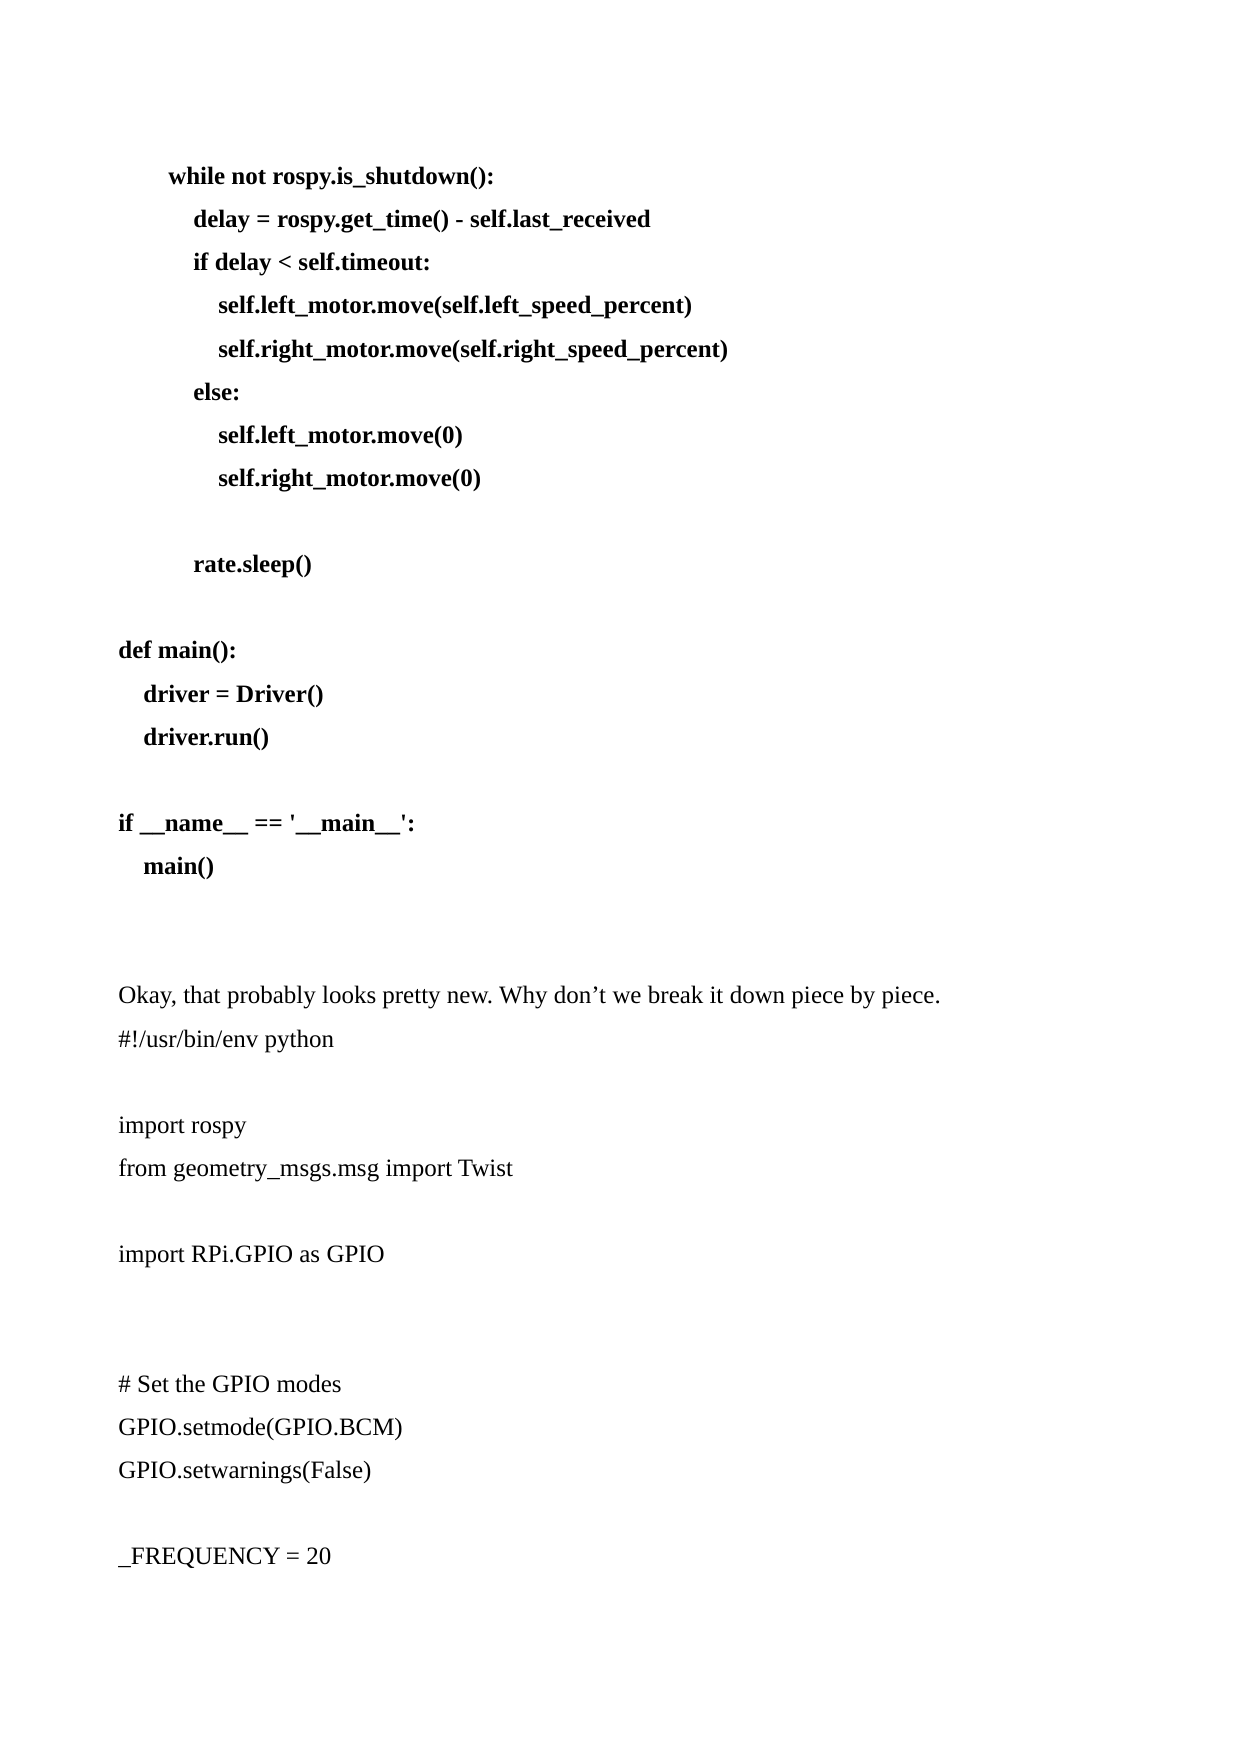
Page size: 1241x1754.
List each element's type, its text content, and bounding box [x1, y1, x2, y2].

text delay = rospy.get_time() - self.last_received [118, 204, 1122, 233]
text if delay < self.timeout: [118, 247, 1122, 276]
text rate.sleep() [118, 549, 1122, 578]
text self.right_motor.move(0) [118, 463, 1122, 492]
text GPIO.setwarnings(False) [118, 1455, 1122, 1484]
text main() [118, 851, 1122, 880]
text self.left_motor.move(self.left_speed_percent) [118, 291, 1122, 319]
text # Set the GPIO modes [118, 1369, 1122, 1397]
text if __name__ == '__main__': [118, 808, 1122, 837]
text while not rospy.is_shutdown(): [118, 161, 1122, 190]
text driver = Driver() [118, 679, 1122, 707]
text driver.run() [118, 722, 1122, 751]
text self.left_motor.move(0) [118, 420, 1122, 449]
text else: [118, 377, 1122, 406]
text import RPi.GPIO as GPIO [118, 1239, 1122, 1268]
text Okay, that probably looks pretty new. Why don’t we break it down piece by piece. [118, 981, 1122, 1009]
text def main(): [118, 636, 1122, 664]
text from geometry_msgs.msg import Twist [118, 1153, 1122, 1182]
text self.right_motor.move(self.right_speed_percent) [118, 334, 1122, 362]
text _FREQUENCY = 20 [118, 1541, 1122, 1570]
text import rospy [118, 1110, 1122, 1139]
text #!/usr/bin/env python [118, 1024, 1122, 1052]
text GPIO.setmode(GPIO.BCM) [118, 1412, 1122, 1441]
